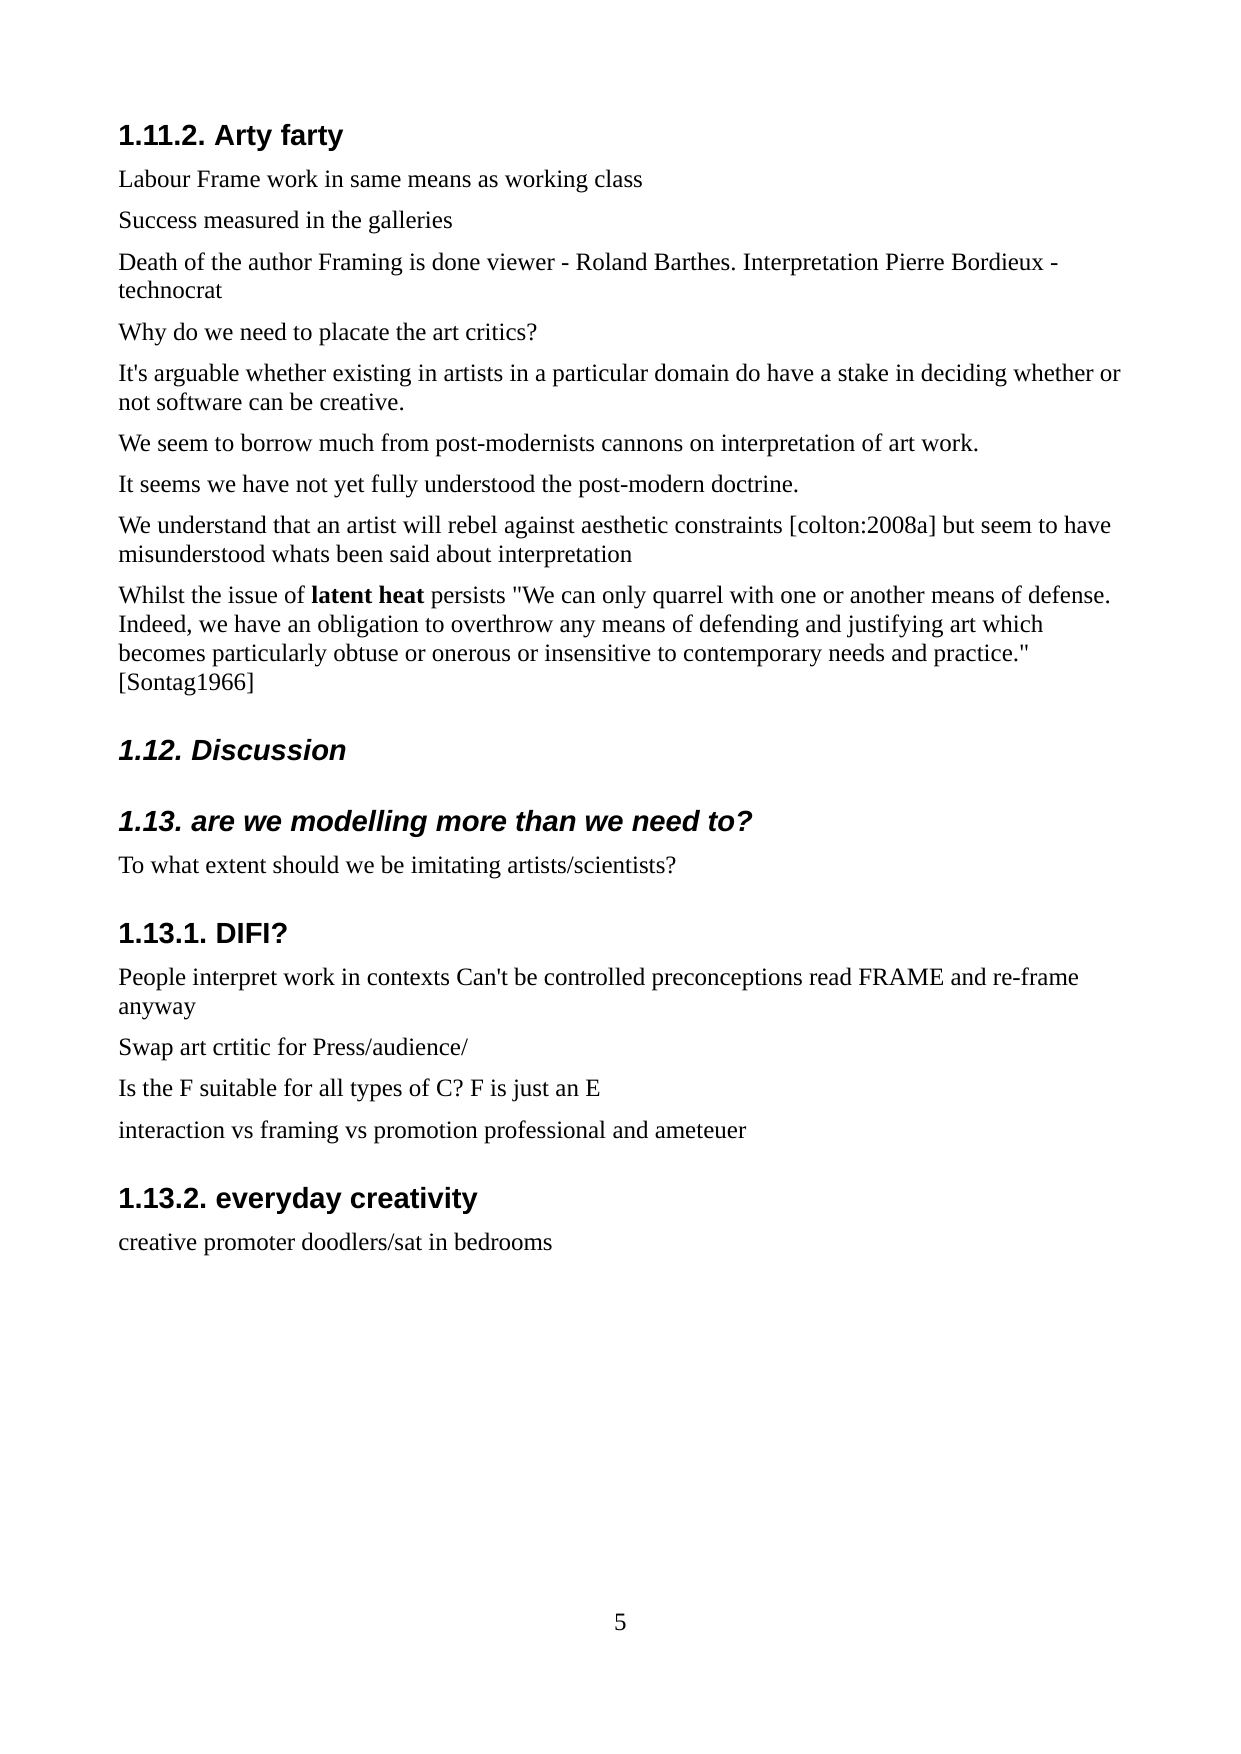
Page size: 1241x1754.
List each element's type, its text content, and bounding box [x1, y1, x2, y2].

text Whilst the issue of latent heat persists "We can only quarrel with one or another means of defense. Indeed, we have an obligation to overthrow any means of defending and justifying art which becomes particularly obtuse or onerous or insensitive to contemporary needs and practice." [Sontag1966] [118, 580, 1122, 695]
text We seem to borrow much from post-modernists cannons on interpretation of art work. [118, 428, 1122, 457]
text Why do we need to placate the art critics? [118, 317, 1122, 345]
subtitle DIFI? [118, 916, 1122, 950]
text Death of the author Framing is done viewer - Roland Barthes. Interpretation Pierre Bordieux - technocrat [118, 247, 1122, 304]
text People interpret work in contexts Can't be controlled preconceptions read FRAME and re-frame anyway [118, 962, 1122, 1020]
subtitle everyday creativity [118, 1181, 1122, 1214]
text Is the F suitable for all types of C? F is just an E [118, 1073, 1122, 1102]
subtitle are we modelling more than we need to? [118, 804, 1122, 837]
text Swap art crtitic for Press/audience/ [118, 1032, 1122, 1061]
text To what extent should we be imitating artists/scientists? [118, 850, 1122, 879]
text interaction vs framing vs promotion professional and ameteuer [118, 1115, 1122, 1143]
subtitle Discussion [118, 733, 1122, 766]
text creative promoter doodlers/sat in bedrooms [118, 1227, 1122, 1256]
text We understand that an artist will rebel against aesthetic constraints [colton:2008a] but seem to have misunderstood whats been said about interpretation [118, 510, 1122, 568]
subtitle Arty farty [118, 118, 1122, 152]
text Labour Frame work in same means as working class [118, 164, 1122, 193]
text Success measured in the galleries [118, 205, 1122, 234]
text It seems we have not yet fully understood the post-modern doctrine. [118, 469, 1122, 498]
text It's arguable whether existing in artists in a particular domain do have a stake in deciding whether or not software can be creative. [118, 358, 1122, 415]
